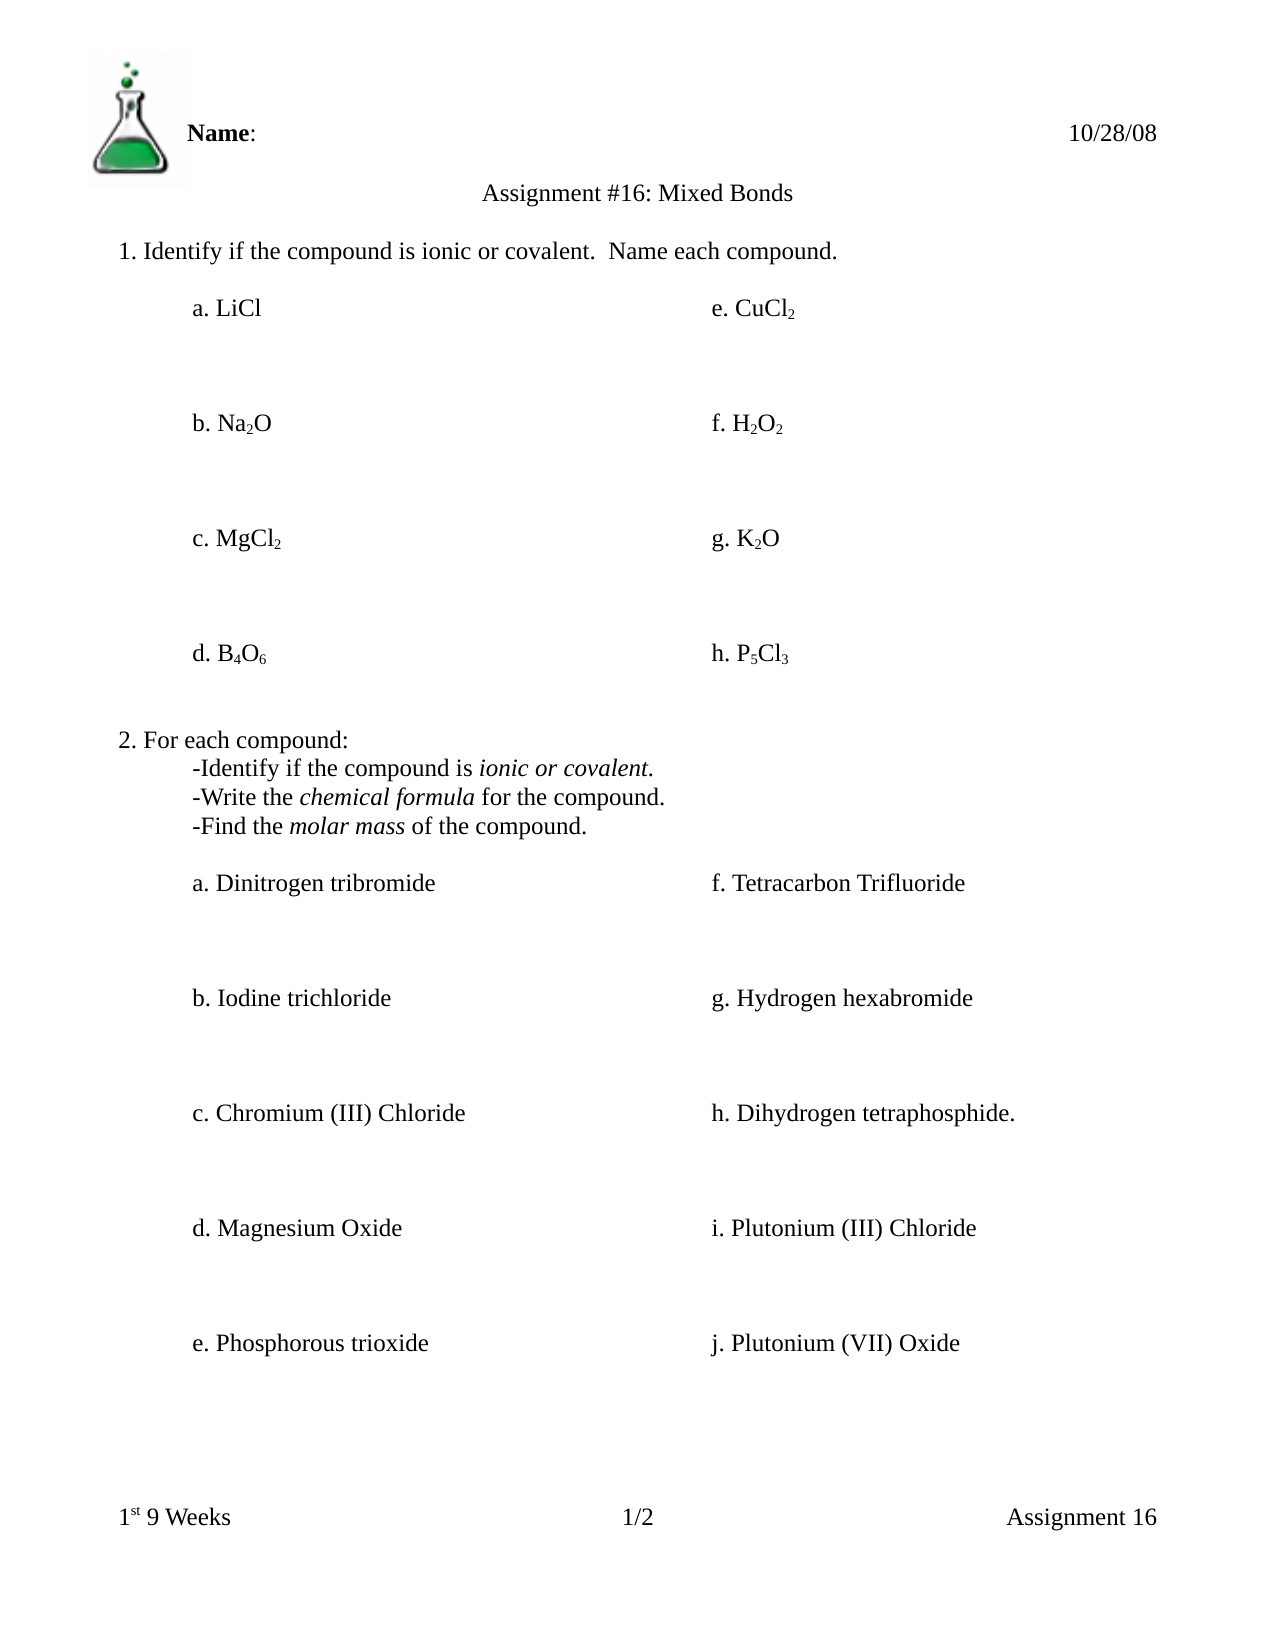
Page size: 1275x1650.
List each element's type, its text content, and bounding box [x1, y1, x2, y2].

text f. Tetracarbon Trifluoride [637, 868, 1157, 897]
text j. Plutonium (VII) Oxide [637, 1328, 1157, 1357]
text e. CuCl2 [637, 293, 1157, 322]
text d. B4O6 [118, 638, 637, 667]
text e. Phosphorous trioxide [118, 1328, 637, 1357]
text -Write the chemical formula for the compound. [118, 782, 1157, 811]
text d. Magnesium Oxide [118, 1213, 637, 1242]
text c. MgCl2 [118, 523, 637, 552]
text i. Plutonium (III) Chloride [637, 1213, 1157, 1242]
text b. Na2O [118, 408, 637, 437]
text -Find the molar mass of the compound. [118, 811, 1157, 840]
text f. H2O2 [637, 408, 1157, 437]
text c. Chromium (III) Chloride [118, 1098, 637, 1127]
text -Identify if the compound is ionic or covalent. [118, 753, 1157, 782]
text g. K2O [637, 523, 1157, 552]
text h. Dihydrogen tetraphosphide. [637, 1098, 1157, 1127]
text 1. Identify if the compound is ionic or covalent. Name each compound. [118, 236, 1157, 265]
text a. LiCl [118, 293, 637, 322]
text b. Iodine trichloride [118, 983, 637, 1012]
text g. Hydrogen hexabromide [637, 983, 1157, 1012]
picture [86, 53, 192, 189]
text 2. For each compound: [118, 725, 1157, 753]
text a. Dinitrogen tribromide [118, 868, 637, 897]
text h. P5Cl3 [637, 638, 1157, 667]
text Assignment #16: Mixed Bonds [118, 178, 1157, 207]
